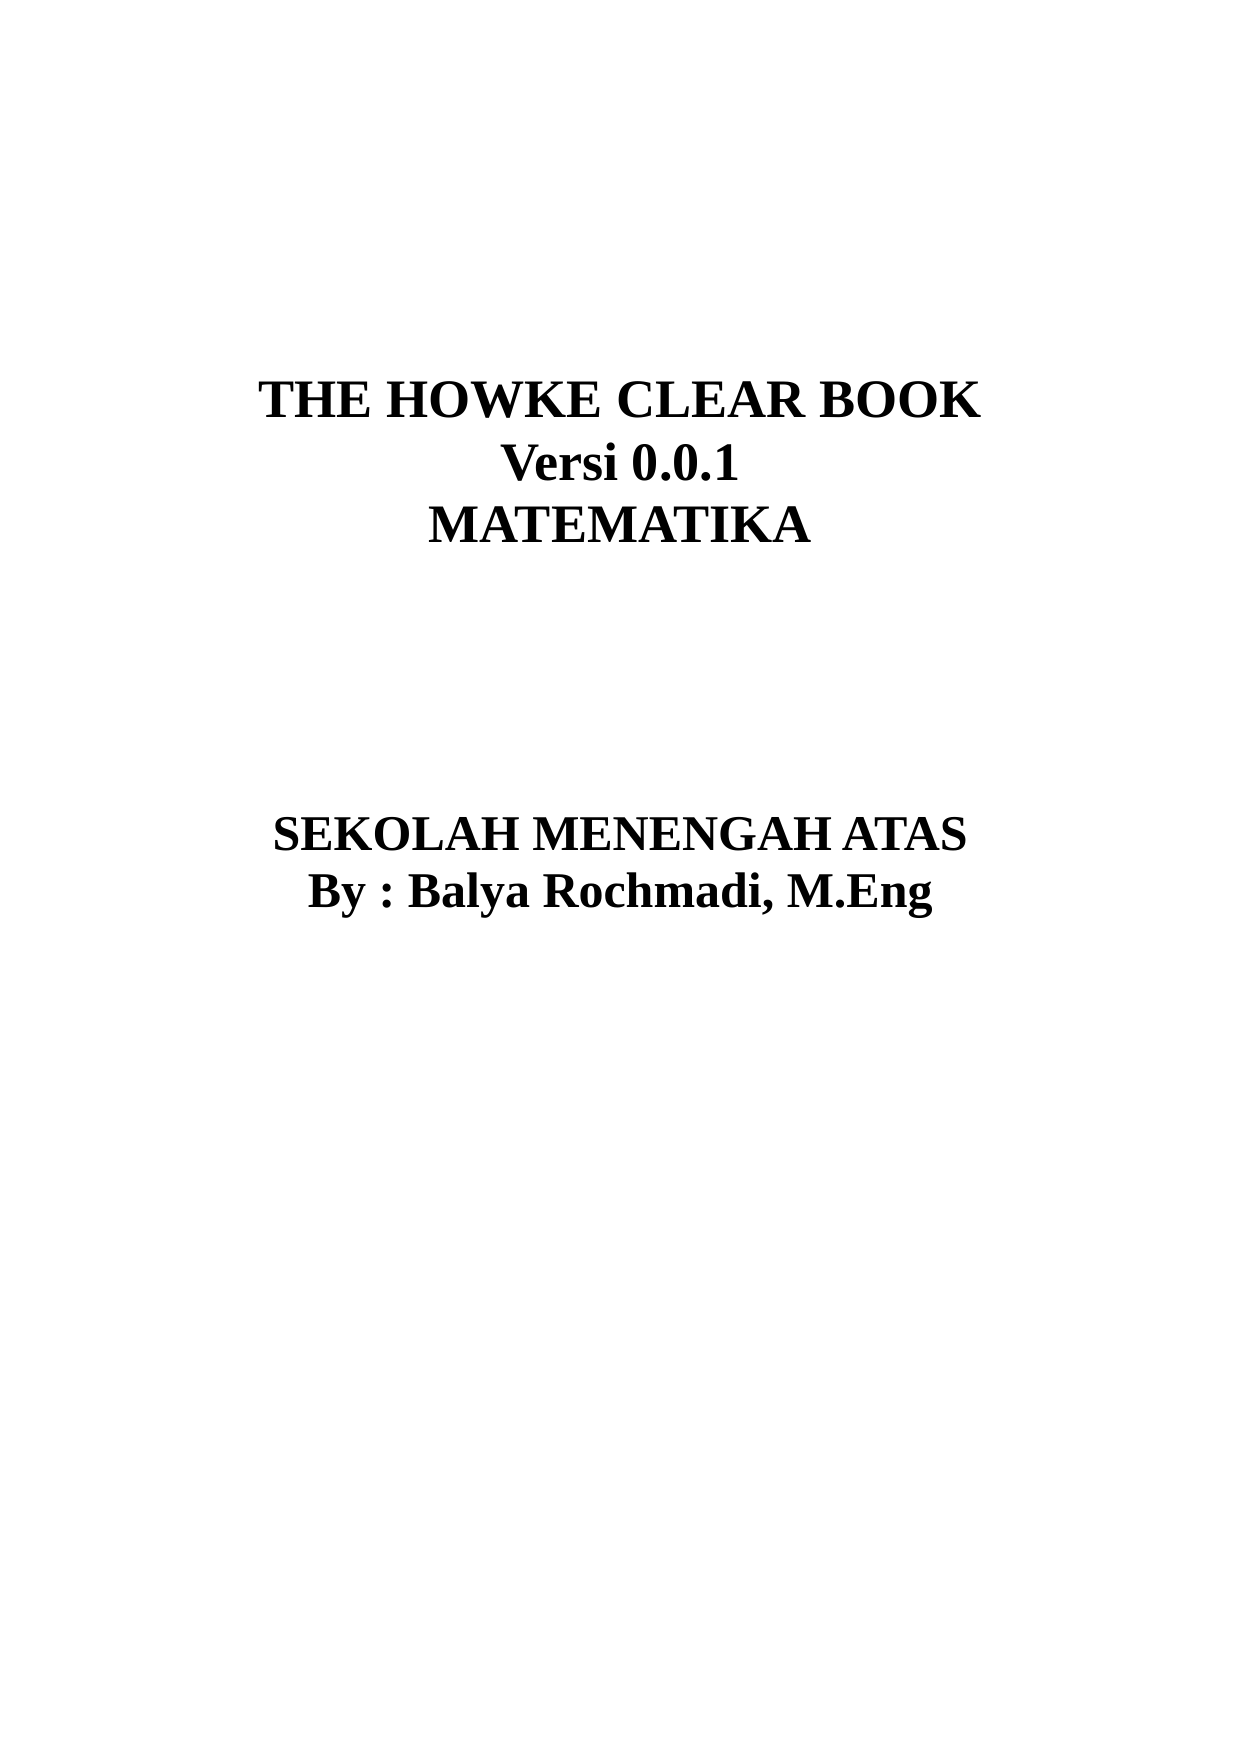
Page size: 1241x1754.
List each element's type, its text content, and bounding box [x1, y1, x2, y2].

text SEKOLAH MENENGAH ATAS [118, 803, 1122, 861]
text MATEMATIKA [118, 492, 1122, 554]
text By : Balya Rochmadi, M.Eng [118, 861, 1122, 918]
text THE HOWKE CLEAR BOOK [118, 367, 1122, 429]
text Versi 0.0.1 [118, 429, 1122, 492]
